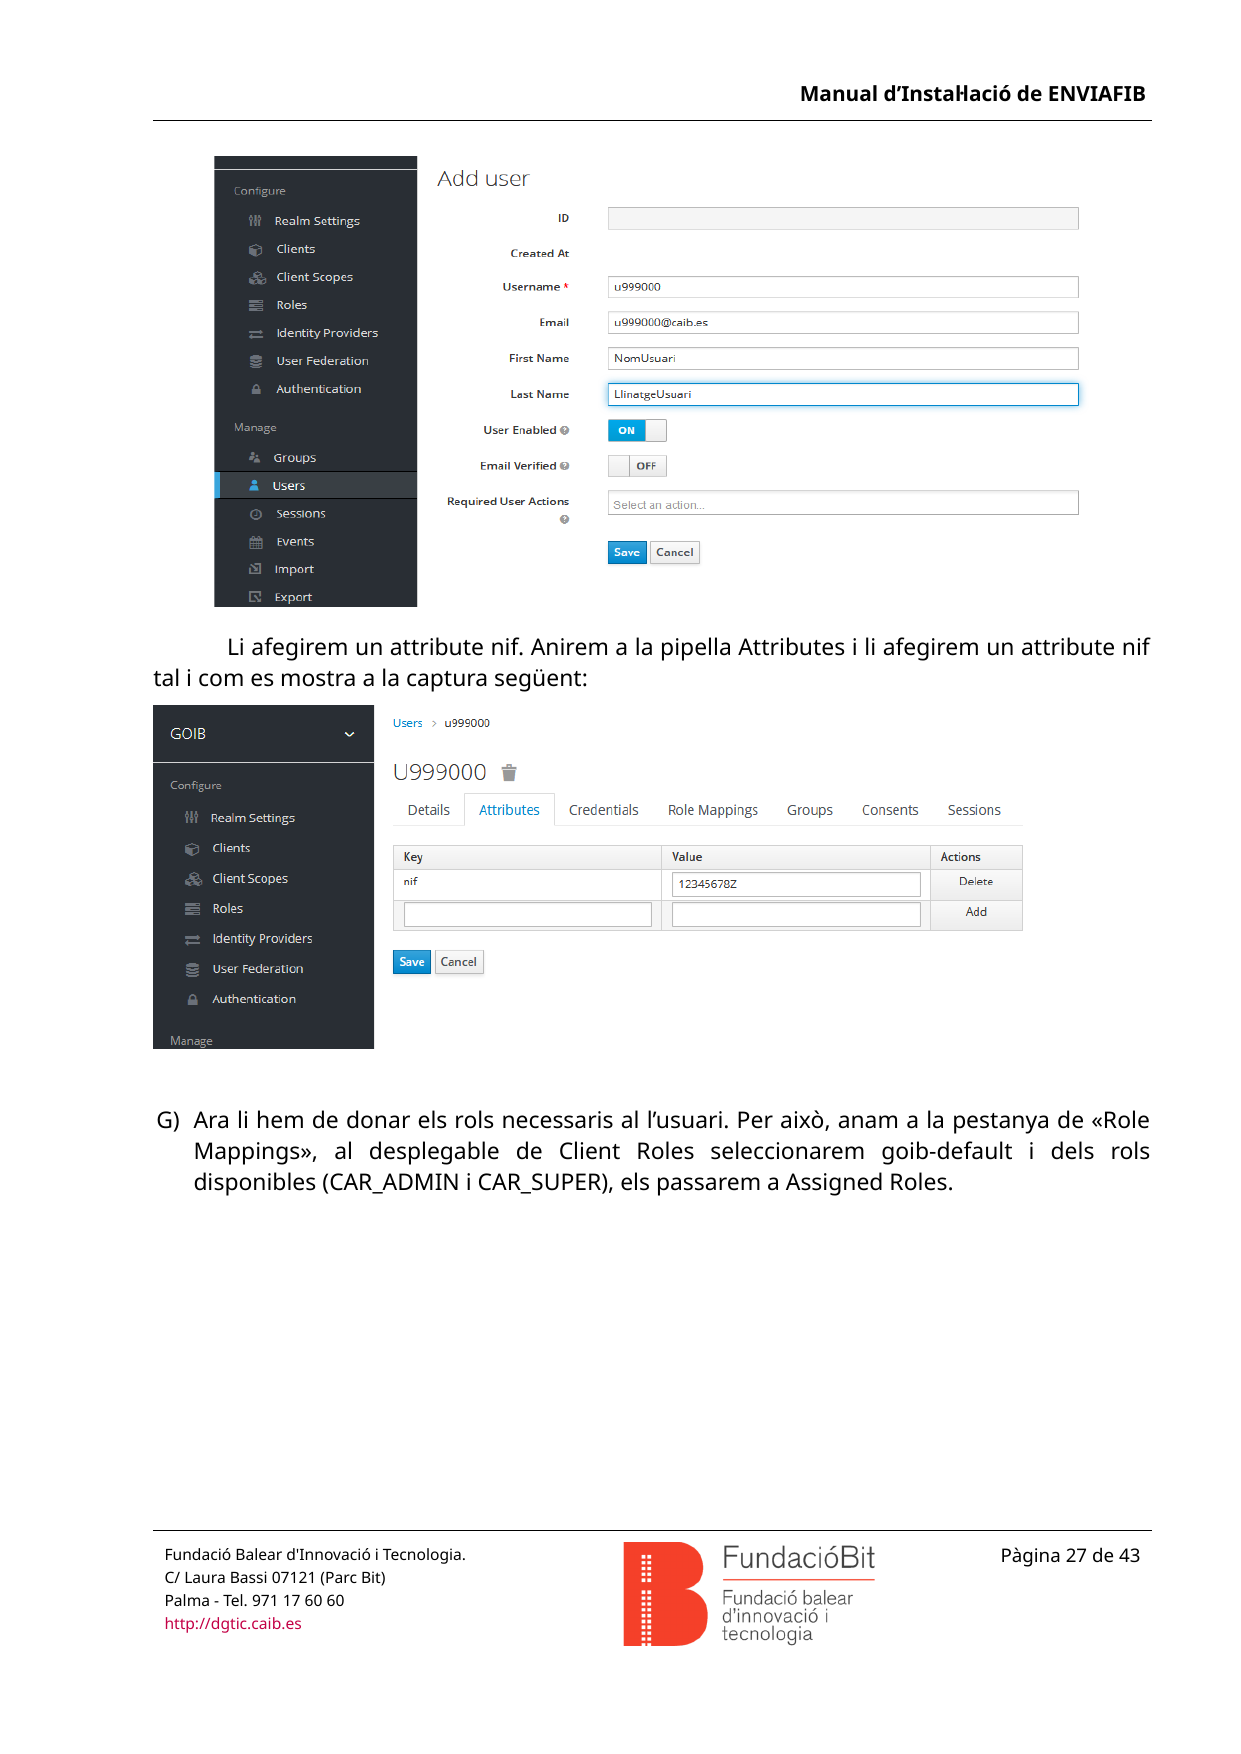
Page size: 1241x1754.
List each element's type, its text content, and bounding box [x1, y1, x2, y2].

list Ara li hem de donar els rols necessaris al l’usuari. Per això, anam a la pestanya de «Role Mappings», al desplegable de Client Roles seleccionarem goib-default i dels rols disponibles (CAR_ADMIN i CAR_SUPER), els passarem a Assigned Roles. [156, 1104, 1152, 1197]
picture [623, 1542, 875, 1646]
picture [153, 705, 1039, 1049]
picture [214, 156, 1091, 607]
list Li afegirem un attribute nif. Anirem a la pipella Attributes i li afegirem un attribute nif tal i com es mostra a la captura següent: [153, 631, 1152, 693]
